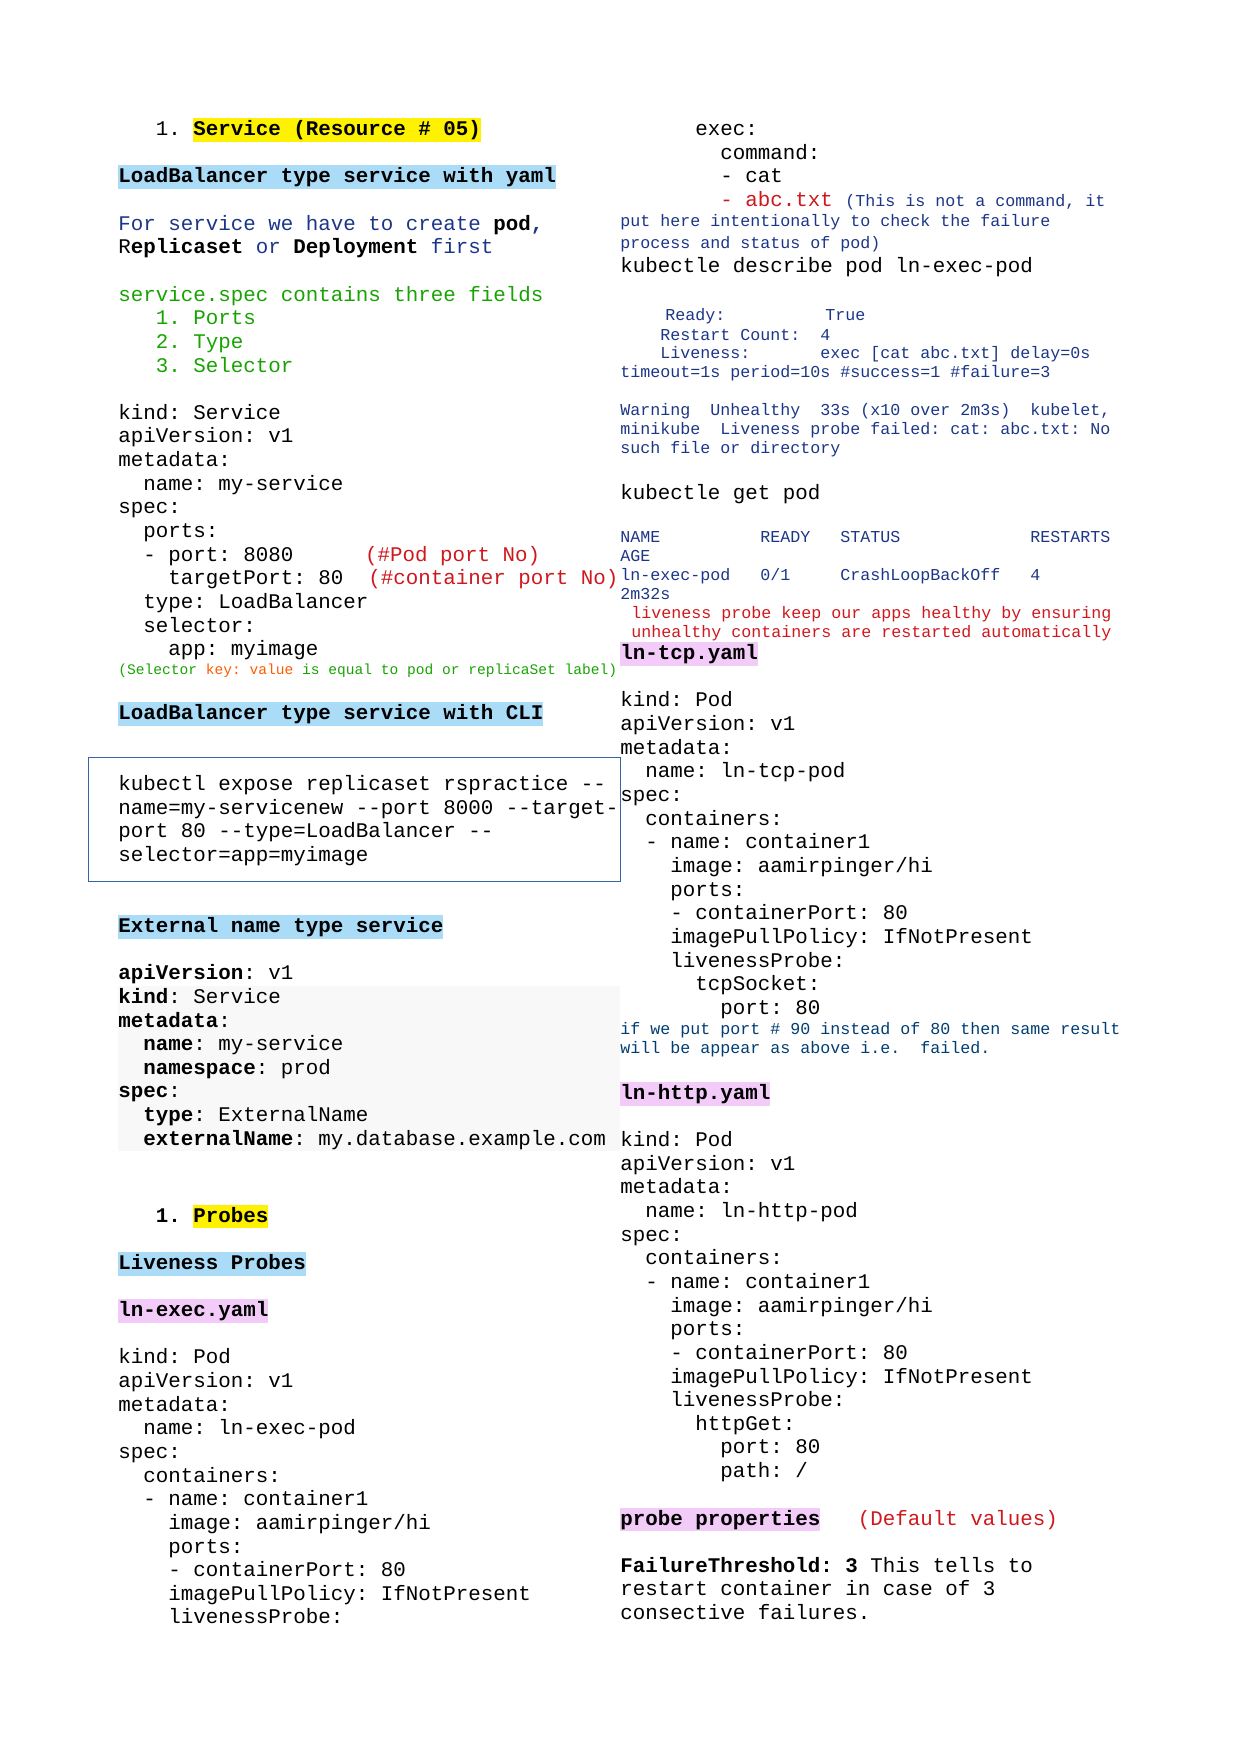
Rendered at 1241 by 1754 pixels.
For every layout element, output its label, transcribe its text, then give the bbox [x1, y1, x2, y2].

text kubectle get pod [620, 482, 1122, 505]
text imagePullPolicy: IfNotPresent [118, 1583, 620, 1607]
list Service (Resource # 05) [156, 118, 620, 142]
text port: 80 [620, 1437, 1122, 1460]
text probe properties (Default values) [620, 1507, 1122, 1531]
text spec: [118, 1081, 620, 1104]
text apiVersion: v1 [118, 426, 620, 449]
text - cat [620, 165, 1122, 189]
text metadata: [620, 737, 1122, 760]
text (Selector key: value is equal to pod or replicaSet label) [118, 662, 620, 678]
text For service we have to create pod, Replicaset or Deployment first [118, 213, 620, 260]
text port: 80 [620, 997, 1122, 1021]
text name: ln-exec-pod [118, 1417, 620, 1441]
text type: ExternalName [118, 1104, 620, 1128]
text NAME READY STATUS RESTARTS AGE [620, 529, 1122, 567]
text spec: [118, 496, 620, 520]
text type: LoadBalancer [118, 591, 620, 615]
text kind: Pod [118, 1346, 620, 1370]
text httpGet: [620, 1413, 1122, 1437]
text - containerPort: 80 [620, 1342, 1122, 1366]
text name: my-service [118, 473, 620, 496]
text Ready: True [620, 302, 1122, 326]
text ports: [620, 879, 1122, 902]
text Liveness: exec [cat abc.txt] delay=0s timeout=1s period=10s #success=1 #failure=3 [620, 345, 1122, 383]
text - name: container1 [621, 831, 1122, 855]
text containers: [118, 1465, 620, 1488]
text tcpSocket: [620, 973, 1122, 997]
text exec: [620, 118, 1122, 142]
text name: ln-tcp-pod [621, 760, 1122, 784]
text image: aamirpinger/hi [621, 855, 1122, 879]
text selector: [118, 615, 620, 638]
text livenessProbe: [620, 1389, 1122, 1413]
text apiVersion: v1 [620, 1153, 1122, 1176]
text kind: Service [118, 986, 620, 1009]
text namespace: prod [118, 1057, 620, 1081]
text LoadBalancer type service with yaml [118, 165, 620, 189]
text LoadBalancer type service with CLI [118, 702, 620, 726]
text service.spec contains three fields [118, 284, 620, 307]
text Restart Count: 4 [620, 326, 1122, 345]
text image: aamirpinger/hi [118, 1512, 620, 1536]
text ports: [620, 1318, 1122, 1342]
text command: [620, 142, 1122, 165]
text path: / [620, 1460, 1122, 1484]
list Selector [156, 354, 620, 378]
list Ports [156, 307, 620, 331]
text apiVersion: v1 [118, 962, 620, 986]
text apiVersion: v1 [118, 1370, 620, 1394]
text imagePullPolicy: IfNotPresent [620, 1366, 1122, 1389]
text spec: [118, 1441, 620, 1465]
text spec: [620, 1224, 1122, 1247]
text app: myimage [118, 638, 620, 662]
text External name type service [118, 915, 620, 939]
text name: ln-http-pod [620, 1200, 1122, 1224]
list Probes [156, 1204, 620, 1228]
text - port: 8080 (#Pod port No) [118, 544, 620, 567]
text ports: [118, 1536, 620, 1559]
text ln-tcp.yaml [620, 642, 1122, 666]
list Type [156, 331, 620, 354]
text livenessProbe: [620, 949, 1122, 973]
text Warning Unhealthy 33s (x10 over 2m3s) kubelet, minikube Liveness probe failed: cat: abc.txt: No such file or directory [620, 402, 1122, 458]
text name: my-service [118, 1033, 620, 1057]
text containers: [621, 808, 1122, 831]
text targetPort: 80 (#container port No) [118, 567, 620, 591]
text ports: [118, 520, 620, 544]
text ln-http.yaml [620, 1082, 1122, 1106]
text ln-exec.yaml [118, 1299, 620, 1323]
text - containerPort: 80 [118, 1559, 620, 1583]
text livenessProbe: [118, 1607, 620, 1630]
text kubectle describe pod ln-exec-pod [620, 255, 1122, 279]
text liveness probe keep our apps healthy by ensuring unhealthy containers are restarted automatically [620, 604, 1122, 642]
text imagePullPolicy: IfNotPresent [620, 926, 1122, 949]
text metadata: [118, 1009, 620, 1033]
text - name: container1 [118, 1488, 620, 1512]
text - abc.txt (This is not a command, it put here intentionally to check the failure process and status of pod) [620, 189, 1122, 255]
text - name: container1 [620, 1271, 1122, 1295]
text externalName: my.database.example.com [118, 1128, 620, 1151]
text kind: Pod [620, 1129, 1122, 1153]
text containers: [620, 1247, 1122, 1271]
text Liveness Probes [118, 1252, 620, 1276]
text image: aamirpinger/hi [620, 1295, 1122, 1318]
text kubectl expose replicaset rspractice --name=my-servicenew --port 8000 --target-port 80 --type=LoadBalancer --selector=app=myimage [118, 773, 620, 868]
text metadata: [118, 449, 620, 473]
text kind: Service [118, 402, 620, 426]
text apiVersion: v1 [620, 713, 1122, 737]
text - containerPort: 80 [620, 902, 1122, 926]
text spec: [621, 784, 1122, 808]
text metadata: [118, 1394, 620, 1417]
text if we put port # 90 instead of 80 then same result will be appear as above i.e. failed. [620, 1021, 1122, 1058]
text metadata: [620, 1176, 1122, 1200]
text ln-exec-pod 0/1 CrashLoopBackOff 4 2m32s [620, 567, 1122, 604]
text kind: Pod [620, 689, 1122, 713]
text FailureThreshold: 3 This tells to restart container in case of 3 consective failures. [620, 1555, 1122, 1626]
